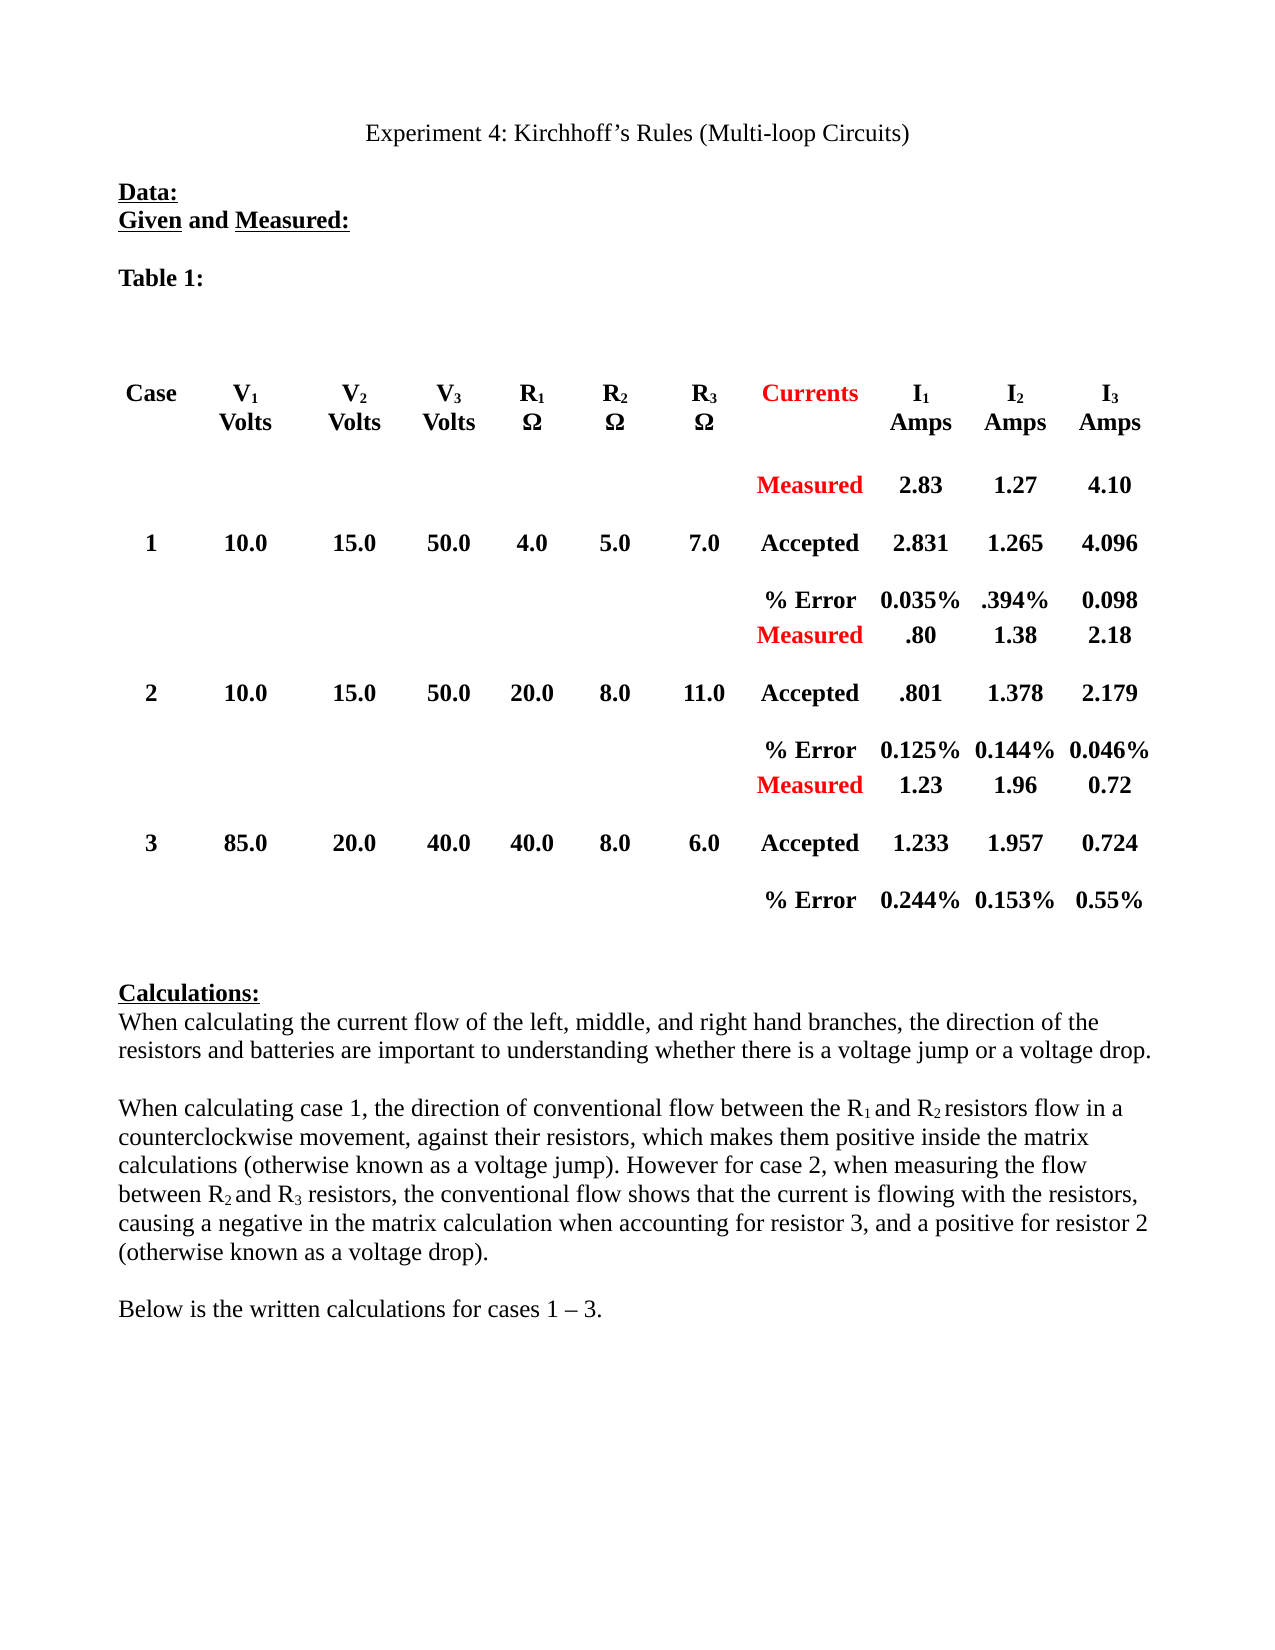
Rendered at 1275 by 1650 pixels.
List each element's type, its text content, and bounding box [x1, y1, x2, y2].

table_header I1 Amps [874, 321, 968, 471]
table_cell 0.72 0.724 0.55% [1063, 771, 1157, 921]
table_cell Measured Accepted % Error [746, 621, 873, 771]
table_cell Measured Accepted % Error [746, 771, 873, 921]
table_cell 11.0 [662, 621, 746, 771]
table_cell 2 [118, 621, 184, 771]
text Given and Measured: [118, 206, 1157, 234]
table_cell 8.0 [568, 771, 662, 921]
text When calculating case 1, the direction of conventional flow between the R1 and R2 resistors flow in a counterclockwise movement, against their resistors, which makes them positive inside the matrix calculations (otherwise known as a voltage jump). However for case 2, when measuring the flow between R2 and R3 resistors, the conventional flow shows that the current is flowing with the resistors, causing a negative in the matrix calculation when accounting for resistor 3, and a positive for resistor 2 (otherwise known as a voltage drop). [118, 1093, 1157, 1266]
table_cell 10.0 [184, 471, 307, 621]
table_header R1 Ω [496, 321, 568, 471]
table_cell 1.27 1.265 .394% [968, 471, 1062, 621]
table_cell 4.10 4.096 0.098 [1063, 471, 1157, 621]
table_cell 8.0 [568, 621, 662, 771]
table_cell 5.0 [568, 471, 662, 621]
table_cell 15.0 [307, 471, 401, 621]
table_header I2 Amps [968, 321, 1062, 471]
table_cell 20.0 [307, 771, 401, 921]
table_header V1 Volts [184, 321, 307, 471]
table_cell 4.0 [496, 471, 568, 621]
table_cell 6.0 [662, 771, 746, 921]
table_cell 40.0 [401, 771, 496, 921]
table_cell 1.96 1.957 0.153% [968, 771, 1062, 921]
table_cell 1.38 1.378 0.144% [968, 621, 1062, 771]
text Calculations: [118, 978, 1157, 1007]
table_cell .80 .801 0.125% [874, 621, 968, 771]
table_cell 2.18 2.179 0.046% [1063, 621, 1157, 771]
text Table 1: [118, 263, 1157, 292]
table_cell 50.0 [401, 471, 496, 621]
text When calculating the current flow of the left, middle, and right hand branches, the direction of the resistors and batteries are important to understanding whether there is a voltage jump or a voltage drop. [118, 1007, 1157, 1064]
table_cell Measured Accepted % Error [746, 471, 873, 621]
table_header V3 Volts [401, 321, 496, 471]
table_cell 20.0 [496, 621, 568, 771]
table_cell 2.83 2.831 0.035% [874, 471, 968, 621]
text Below is the written calculations for cases 1 – 3. [118, 1294, 1157, 1323]
text Data: [118, 177, 1157, 206]
table_header Case [118, 321, 184, 471]
table_header R3 Ω [662, 321, 746, 471]
table_cell 50.0 [401, 621, 496, 771]
table_header R2 Ω [568, 321, 662, 471]
table_cell 7.0 [662, 471, 746, 621]
table_cell 40.0 [496, 771, 568, 921]
table_header Currents [746, 321, 873, 471]
table_cell 15.0 [307, 621, 401, 771]
table_header V2 Volts [307, 321, 401, 471]
table_header I3 Amps [1063, 321, 1157, 471]
table_cell 10.0 [184, 621, 307, 771]
table_cell 85.0 [184, 771, 307, 921]
table_cell 3 [118, 771, 184, 921]
table_cell 1.23 1.233 0.244% [874, 771, 968, 921]
table_cell 1 [118, 471, 184, 621]
